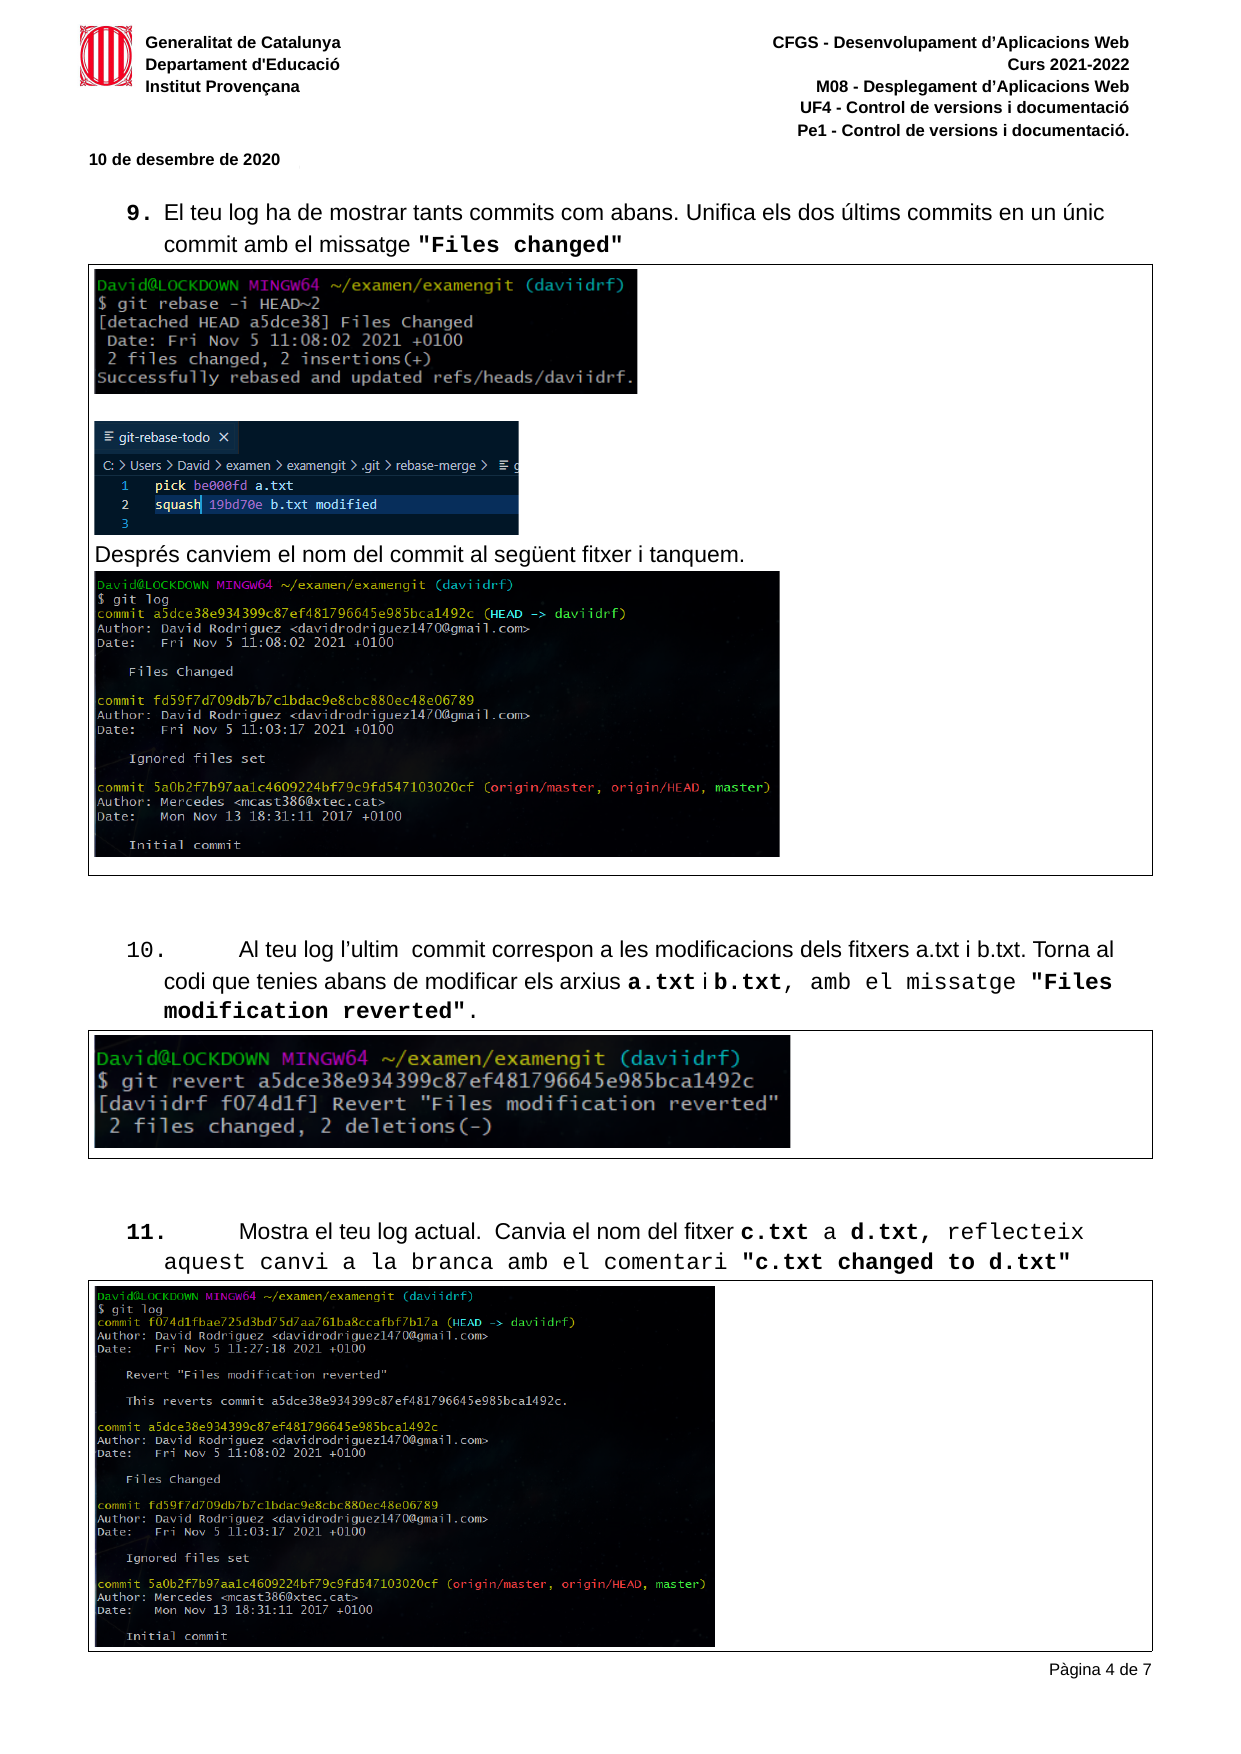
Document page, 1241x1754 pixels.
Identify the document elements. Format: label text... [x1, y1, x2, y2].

list Mostra el teu log actual. Canvia el nom del fitxer c.txt a d.txt, reflecteix aquest canvi a la branca amb el comentari "c.txt changed to d.txt" [126, 1218, 1152, 1276]
picture [94, 1035, 791, 1148]
picture [94, 269, 638, 394]
picture [77, 24, 136, 88]
picture [94, 571, 780, 857]
table_header [89, 1281, 1152, 1651]
picture [94, 421, 519, 535]
picture [94, 1286, 715, 1647]
list El teu log ha de mostrar tants commits com abans. Unifica els dos últims commits en un únic commit amb el missatge "Files changed" [126, 199, 1152, 259]
table_header [89, 1031, 1152, 1158]
list Al teu log l’ultim commit correspon a les modificacions dels fitxers a.txt i b.txt. Torna al codi que tenies abans de modificar els arxius a.txt i b.txt, amb el missatge "Files modification reverted". [126, 936, 1152, 1026]
table_header Després canviem el nom del commit al següent fitxer i tanquem. [89, 265, 1152, 875]
